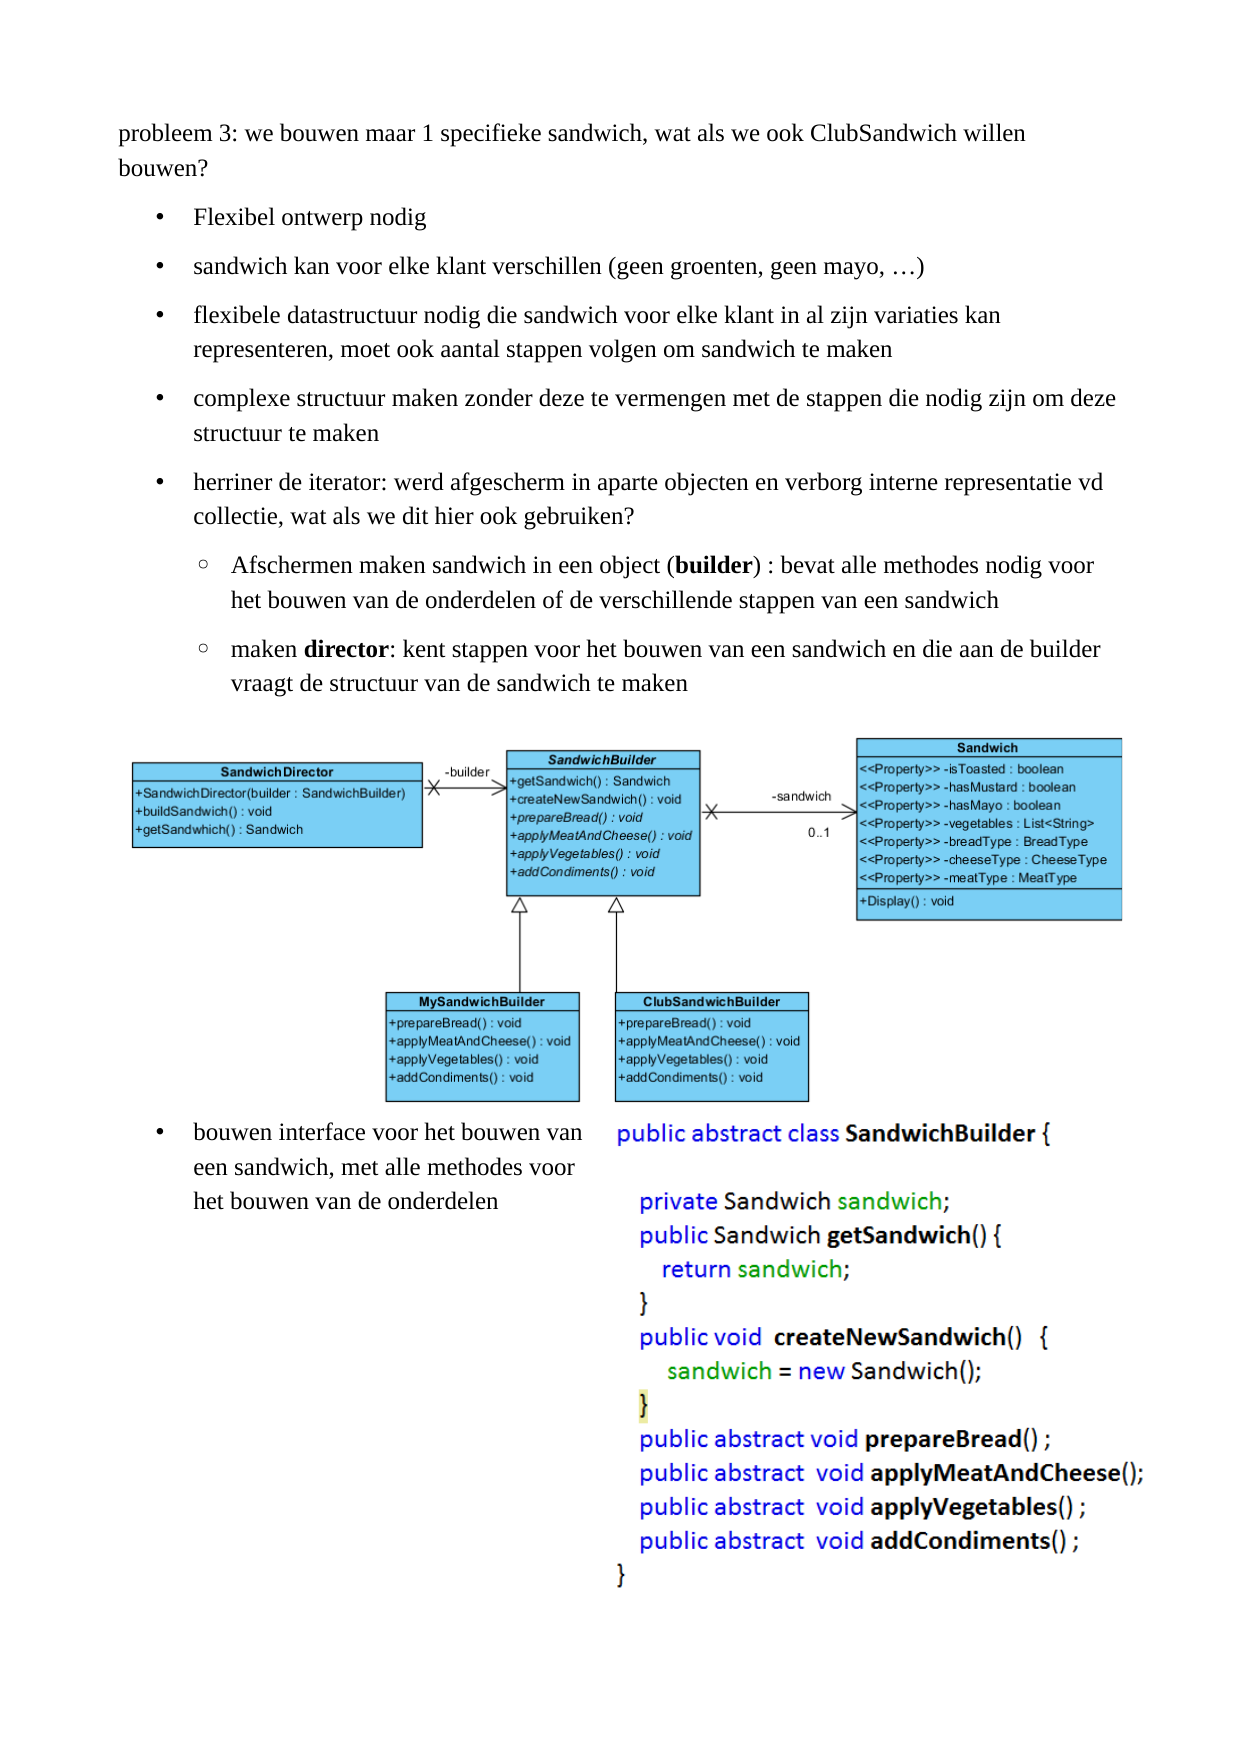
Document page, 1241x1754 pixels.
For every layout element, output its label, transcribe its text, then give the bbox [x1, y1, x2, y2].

list sandwich kan voor elke klant verschillen (geen groenten, geen mayo, …) [156, 251, 1122, 279]
list herriner de iterator: werd afgescherm in aparte objecten en verborg interne representatie vd collectie, wat als we dit hier ook gebruiken? [156, 467, 1122, 530]
picture [118, 717, 1171, 1592]
list maken director: kent stappen voor het bouwen van een sandwich en die aan de builder vraagt de structuur van de sandwich te maken [193, 634, 1122, 697]
text probleem 3: we bouwen maar 1 specifieke sandwich, wat als we ook ClubSandwich willen bouwen? [118, 118, 1122, 181]
list bouwen interface voor het bouwen van een sandwich, met alle methodes voor het bouwen van de onderdelen [156, 1112, 607, 1215]
list complexe structuur maken zonder deze te vermengen met de stappen die nodig zijn om deze structuur te maken [156, 383, 1122, 447]
list Afschermen maken sandwich in een object (builder) : bevat alle methodes nodig voor het bouwen van de onderdelen of de verschillende stappen van een sandwich [193, 550, 1122, 614]
list Flexibel ontwerp nodig [156, 202, 1122, 230]
list flexibele datastructuur nodig die sandwich voor elke klant in al zijn variaties kan representeren, moet ook aantal stappen volgen om sandwich te maken [156, 300, 1122, 363]
